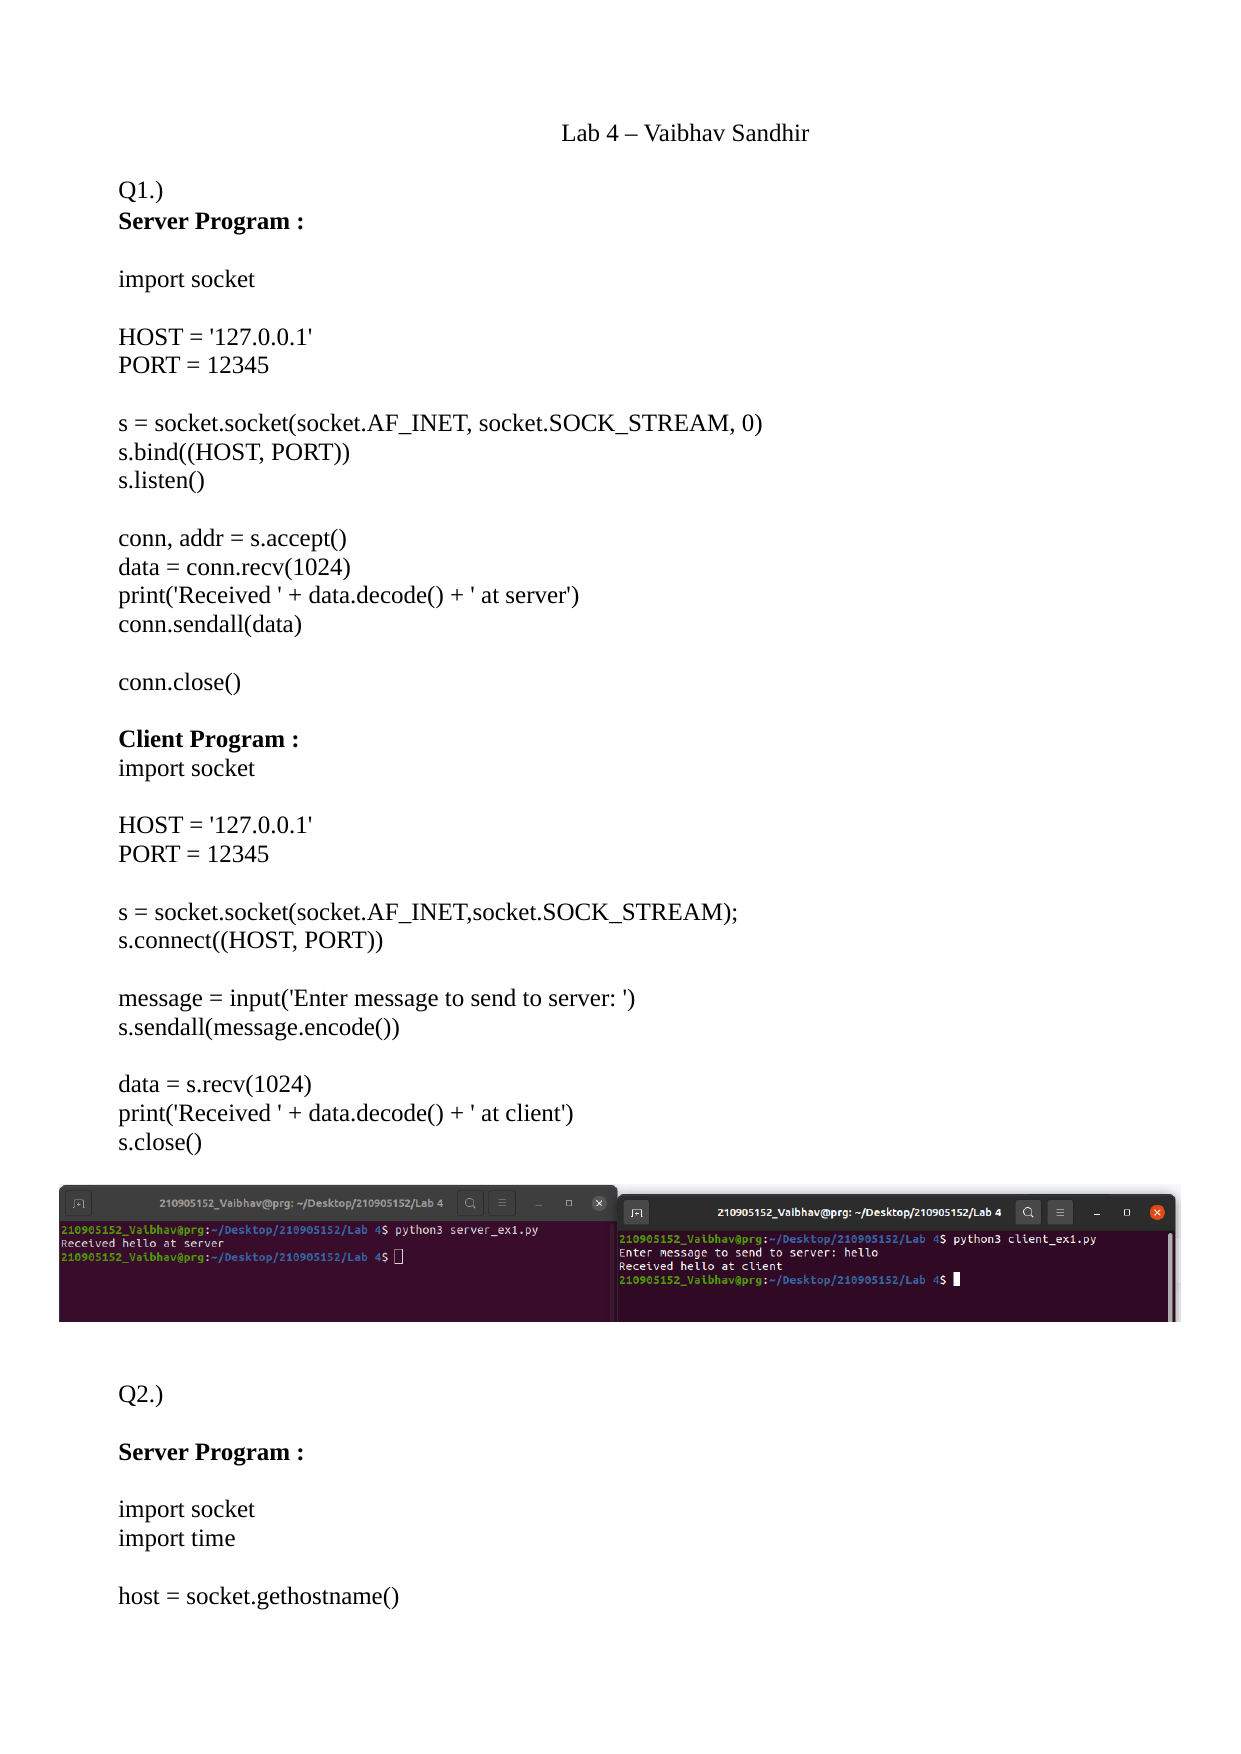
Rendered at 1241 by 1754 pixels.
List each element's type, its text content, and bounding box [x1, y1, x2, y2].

text Client Program : [118, 724, 1122, 753]
text conn.sendall(data) [118, 609, 1122, 638]
text host = socket.gethostname() [118, 1581, 1122, 1609]
text import time [118, 1523, 1122, 1552]
text data = conn.recv(1024) [118, 552, 1122, 581]
text Server Program : [118, 1437, 1122, 1466]
text import socket [118, 264, 1122, 293]
text message = input('Enter message to send to server: ') [118, 983, 1122, 1012]
text print('Received ' + data.decode() + ' at client') [118, 1098, 1122, 1127]
text s.connect((HOST, PORT)) [118, 926, 1122, 954]
text Q1.) [118, 176, 1122, 204]
text Server Program : [118, 204, 1122, 236]
text HOST = '127.0.0.1' [118, 322, 1122, 351]
text conn, addr = s.accept() [118, 523, 1122, 552]
text Lab 4 – Vaibhav Sandhir [118, 118, 1122, 147]
text s = socket.socket(socket.AF_INET, socket.SOCK_STREAM, 0) [118, 408, 1122, 437]
text conn.close() [118, 667, 1122, 696]
text data = s.recv(1024) [118, 1069, 1122, 1098]
text s.bind((HOST, PORT)) [118, 437, 1122, 466]
text PORT = 12345 [118, 351, 1122, 379]
text s = socket.socket(socket.AF_INET,socket.SOCK_STREAM); [118, 897, 1122, 926]
text s.sendall(message.encode()) [118, 1012, 1122, 1041]
picture [59, 1184, 1182, 1322]
text PORT = 12345 [118, 839, 1122, 868]
text s.close() [118, 1127, 1122, 1156]
text import socket [118, 753, 1122, 782]
text import socket [118, 1494, 1122, 1523]
text Q2.) [118, 1322, 1122, 1408]
text print('Received ' + data.decode() + ' at server') [118, 581, 1122, 609]
text s.listen() [118, 466, 1122, 494]
text HOST = '127.0.0.1' [118, 811, 1122, 839]
